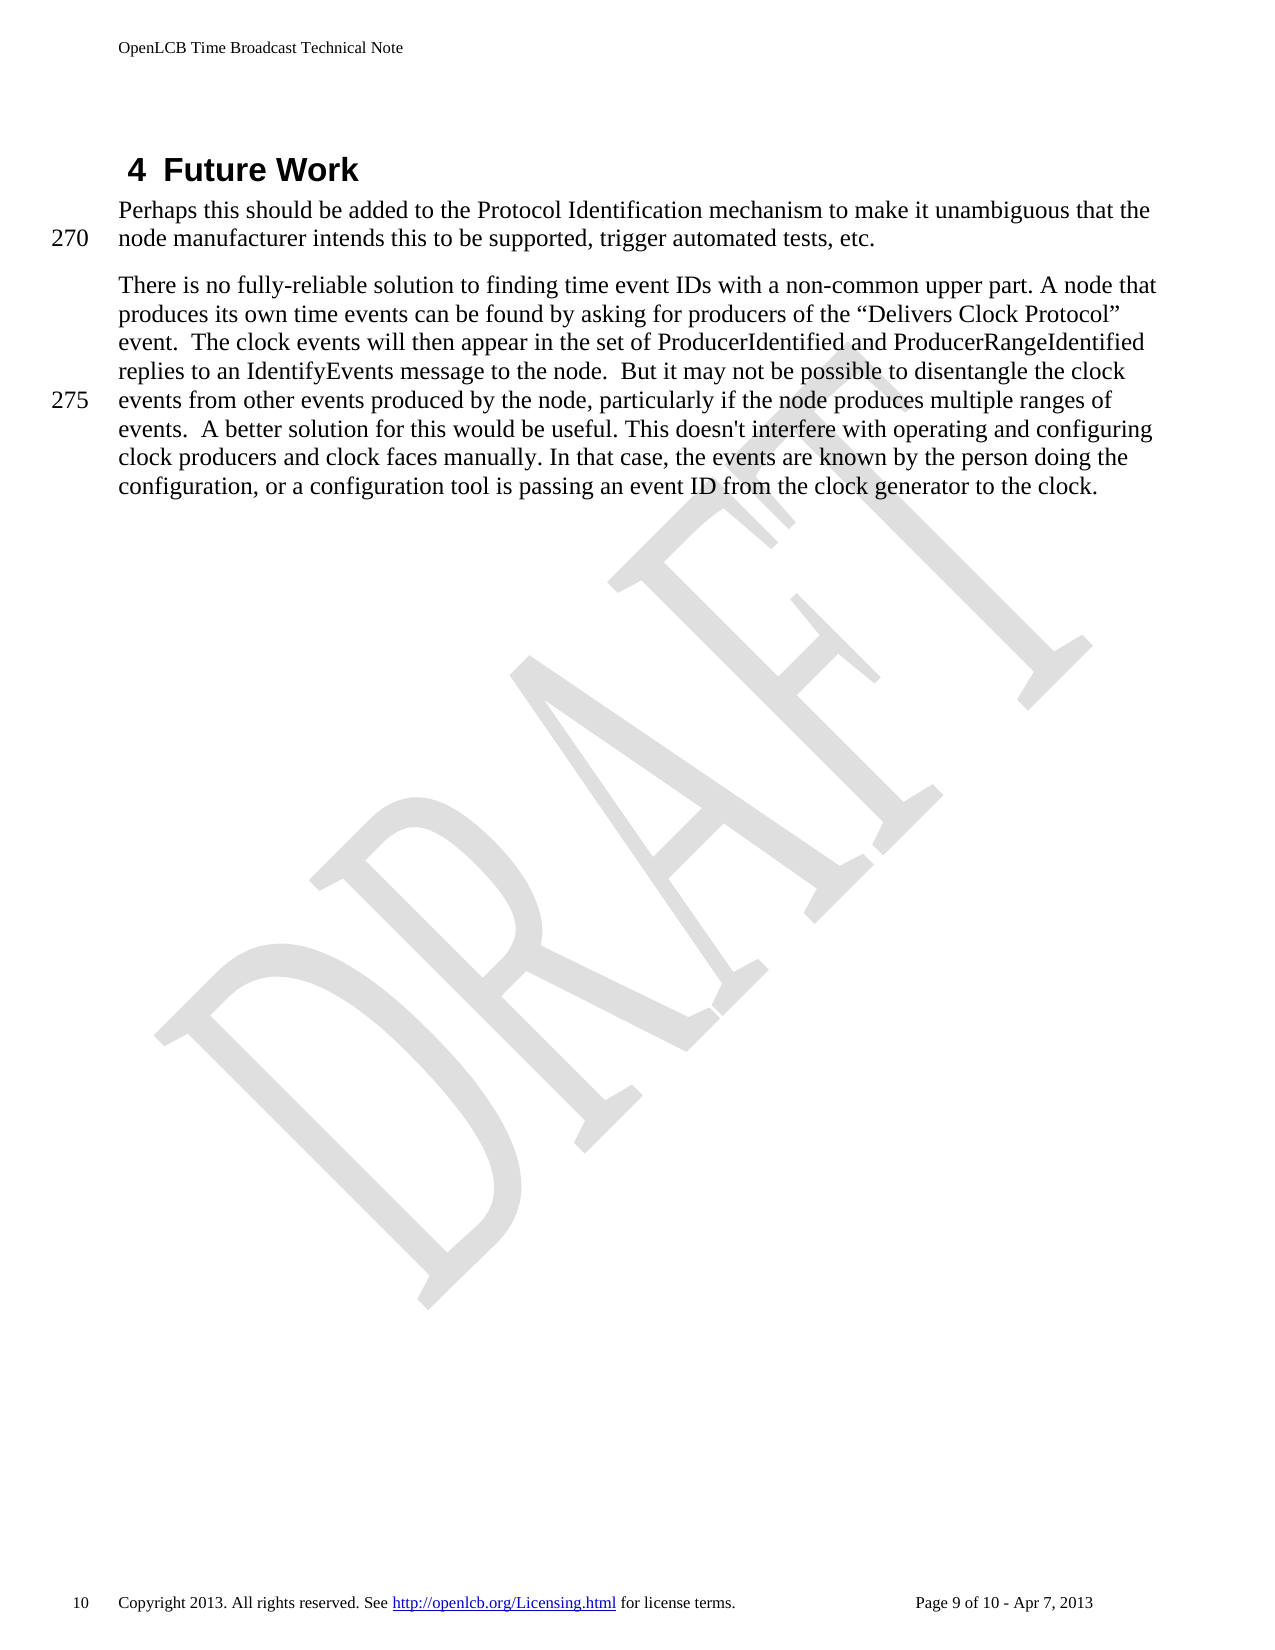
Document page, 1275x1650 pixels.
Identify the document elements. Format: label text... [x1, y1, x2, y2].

subtitle Future Work [118, 150, 1157, 188]
text Perhaps this should be added to the Protocol Identification mechanism to make it unambiguous that the node manufacturer intends this to be supported, trigger automated tests, etc. [118, 195, 1157, 252]
text There is no fully-reliable solution to finding time event IDs with a non-common upper part. A node that produces its own time events can be found by asking for producers of the “Delivers Clock Protocol” event. The clock events will then appear in the set of ProducerIdentified and ProducerRangeIdentified replies to an IdentifyEvents message to the node. But it may not be possible to disentangle the clock events from other events produced by the node, particularly if the node produces multiple ranges of events. A better solution for this would be useful. This doesn't interfere with operating and configuring clock producers and clock faces manually. In that case, the events are known by the person doing the configuration, or a configuration tool is passing an event ID from the clock generator to the clock. [118, 270, 1157, 500]
